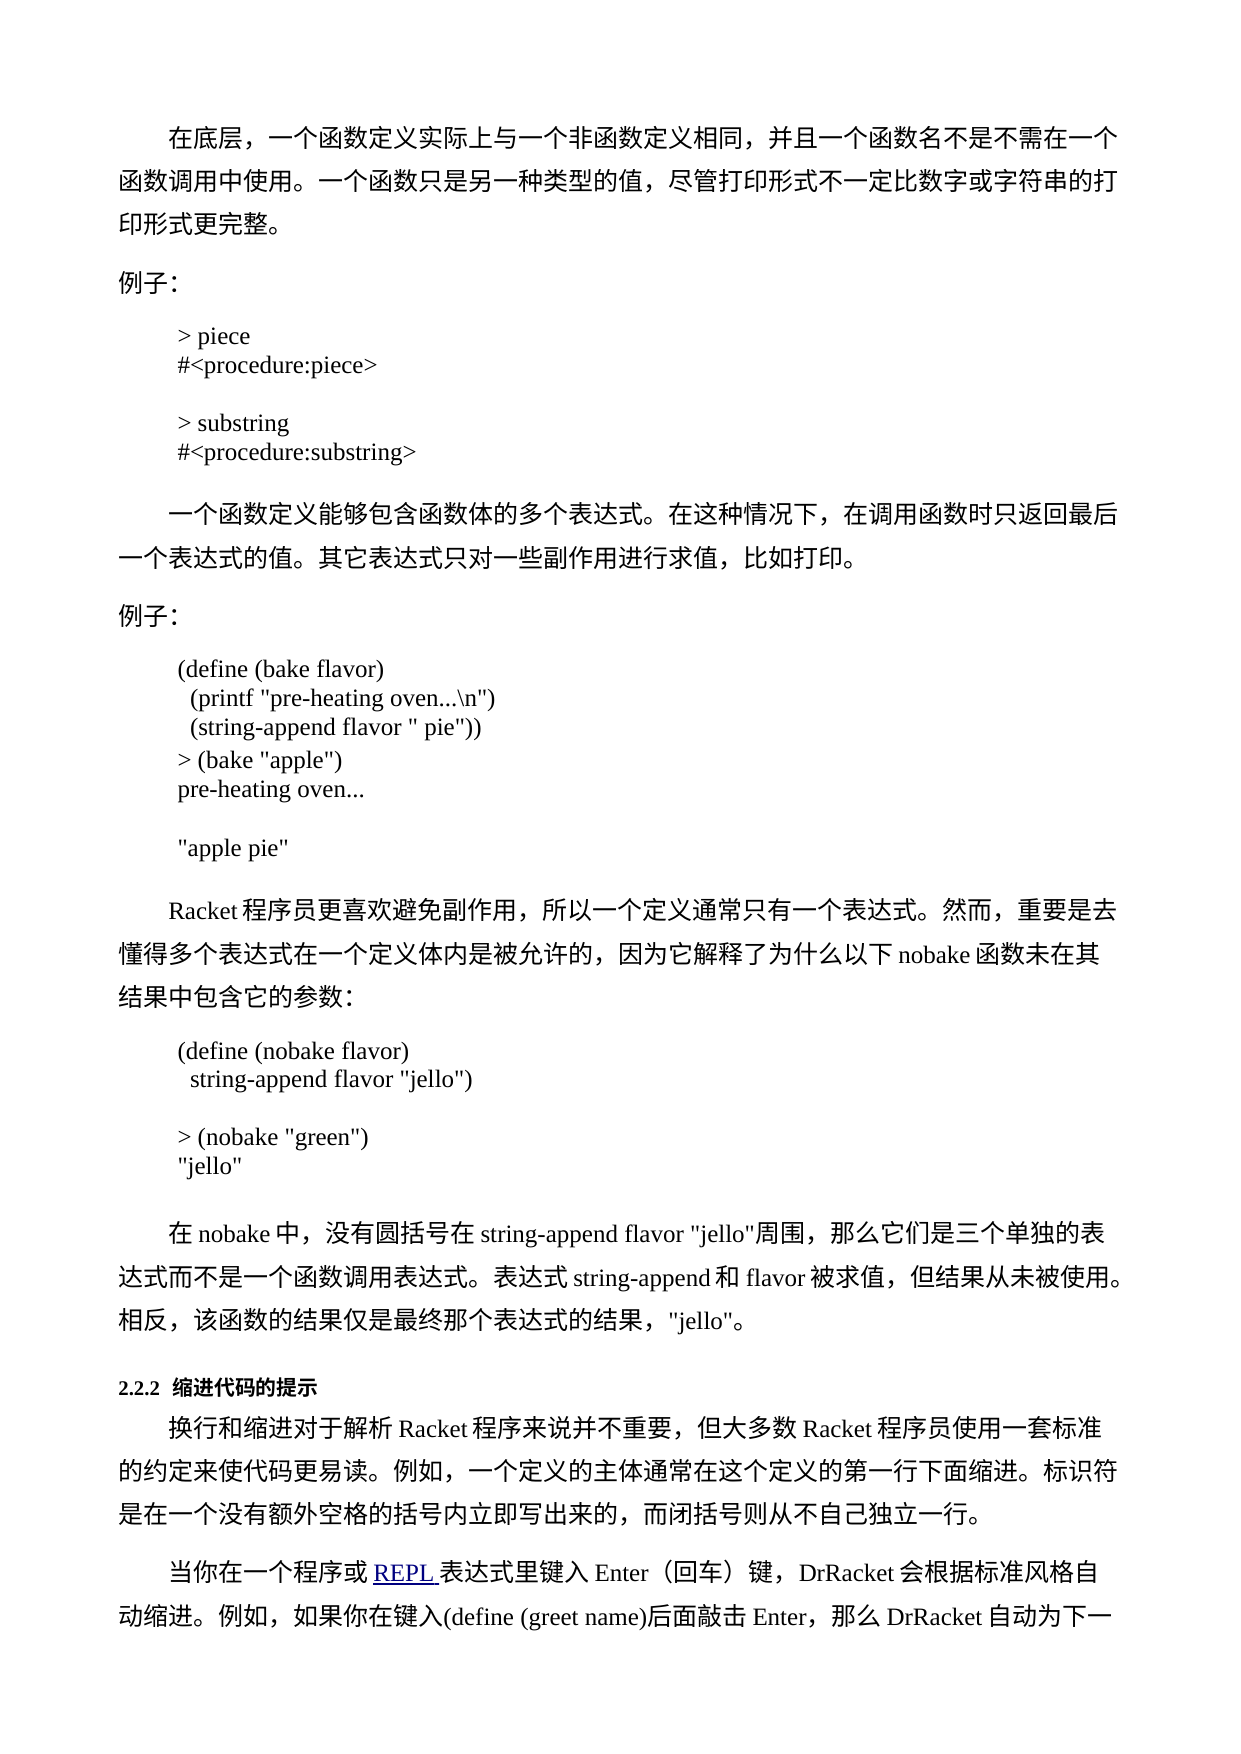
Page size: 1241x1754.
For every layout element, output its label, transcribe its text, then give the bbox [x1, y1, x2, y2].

table_header > (nobake "green") [177, 1122, 374, 1151]
table_header [177, 1036, 543, 1093]
table_cell (string-append flavor " pie")) [177, 712, 561, 741]
table_cell #<procedure:piece> [177, 350, 420, 408]
text 换行和缩进对于解析Racket程序来说并不重要，但大多数Racket程序员使用一套标准的约定来使代码更易读。例如，一个定义的主体通常在这个定义的第一行下面缩进。标识符是在一个没有额外空格的括号内立即写出来的，而闭括号则从不自己独立一行。 [118, 1408, 1122, 1531]
table_cell "apple pie" [177, 833, 564, 891]
table_cell [177, 1093, 543, 1209]
table_header (define (bake flavor) [177, 655, 561, 683]
table_cell pre-heating oven... [177, 774, 564, 833]
table_cell > (bake "apple") [177, 746, 564, 774]
table_cell (printf "pre-heating oven...\n") [177, 683, 561, 712]
subtitle 2.2.2 缩进代码的提示 [118, 1371, 1122, 1402]
table_cell #<procedure:substring> [177, 437, 420, 495]
text 例子： [118, 596, 1122, 633]
text Racket程序员更喜欢避免副作用，所以一个定义通常只有一个表达式。然而，重要是去懂得多个表达式在一个定义体内是被允许的，因为它解释了为什么以下nobake函数未在其结果中包含它的参数： [118, 891, 1122, 1014]
table_cell [177, 1209, 543, 1214]
text 当你在一个程序或REPL表达式里键入Enter（回车）键，DrRacket会根据标准风格自动缩进。例如，如果你在键入(define (greet name)后面敲击Enter，那么DrRacket自动为下一 [118, 1553, 1122, 1633]
table_cell string-append flavor "jello") [177, 1065, 540, 1093]
text 一个函数定义能够包含函数体的多个表达式。在这种情况下，在调用函数时只返回最后一个表达式的值。其它表达式只对一些副作用进行求值，比如打印。 [118, 495, 1122, 575]
text 例子： [118, 263, 1122, 299]
text 在nobake中，没有圆括号在string-append flavor "jello"周围，那么它们是三个单独的表达式而不是一个函数调用表达式。表达式string-append和flavor被求值，但结果从未被使用。相反，该函数的结果仅是最终那个表达式的结果，"jello"。 [118, 1214, 1122, 1337]
table_header > piece [177, 321, 420, 350]
table_cell > substring [177, 408, 420, 437]
table_header (define (nobake flavor) [177, 1036, 540, 1064]
table_cell [177, 741, 561, 746]
text 在底层，一个函数定义实际上与一个非函数定义相同，并且一个函数名不是不需在一个函数调用中使用。一个函数只是另一种类型的值，尽管打印形式不一定比数字或字符串的打印形式更完整。 [118, 118, 1122, 241]
table_cell "jello" [177, 1151, 374, 1209]
